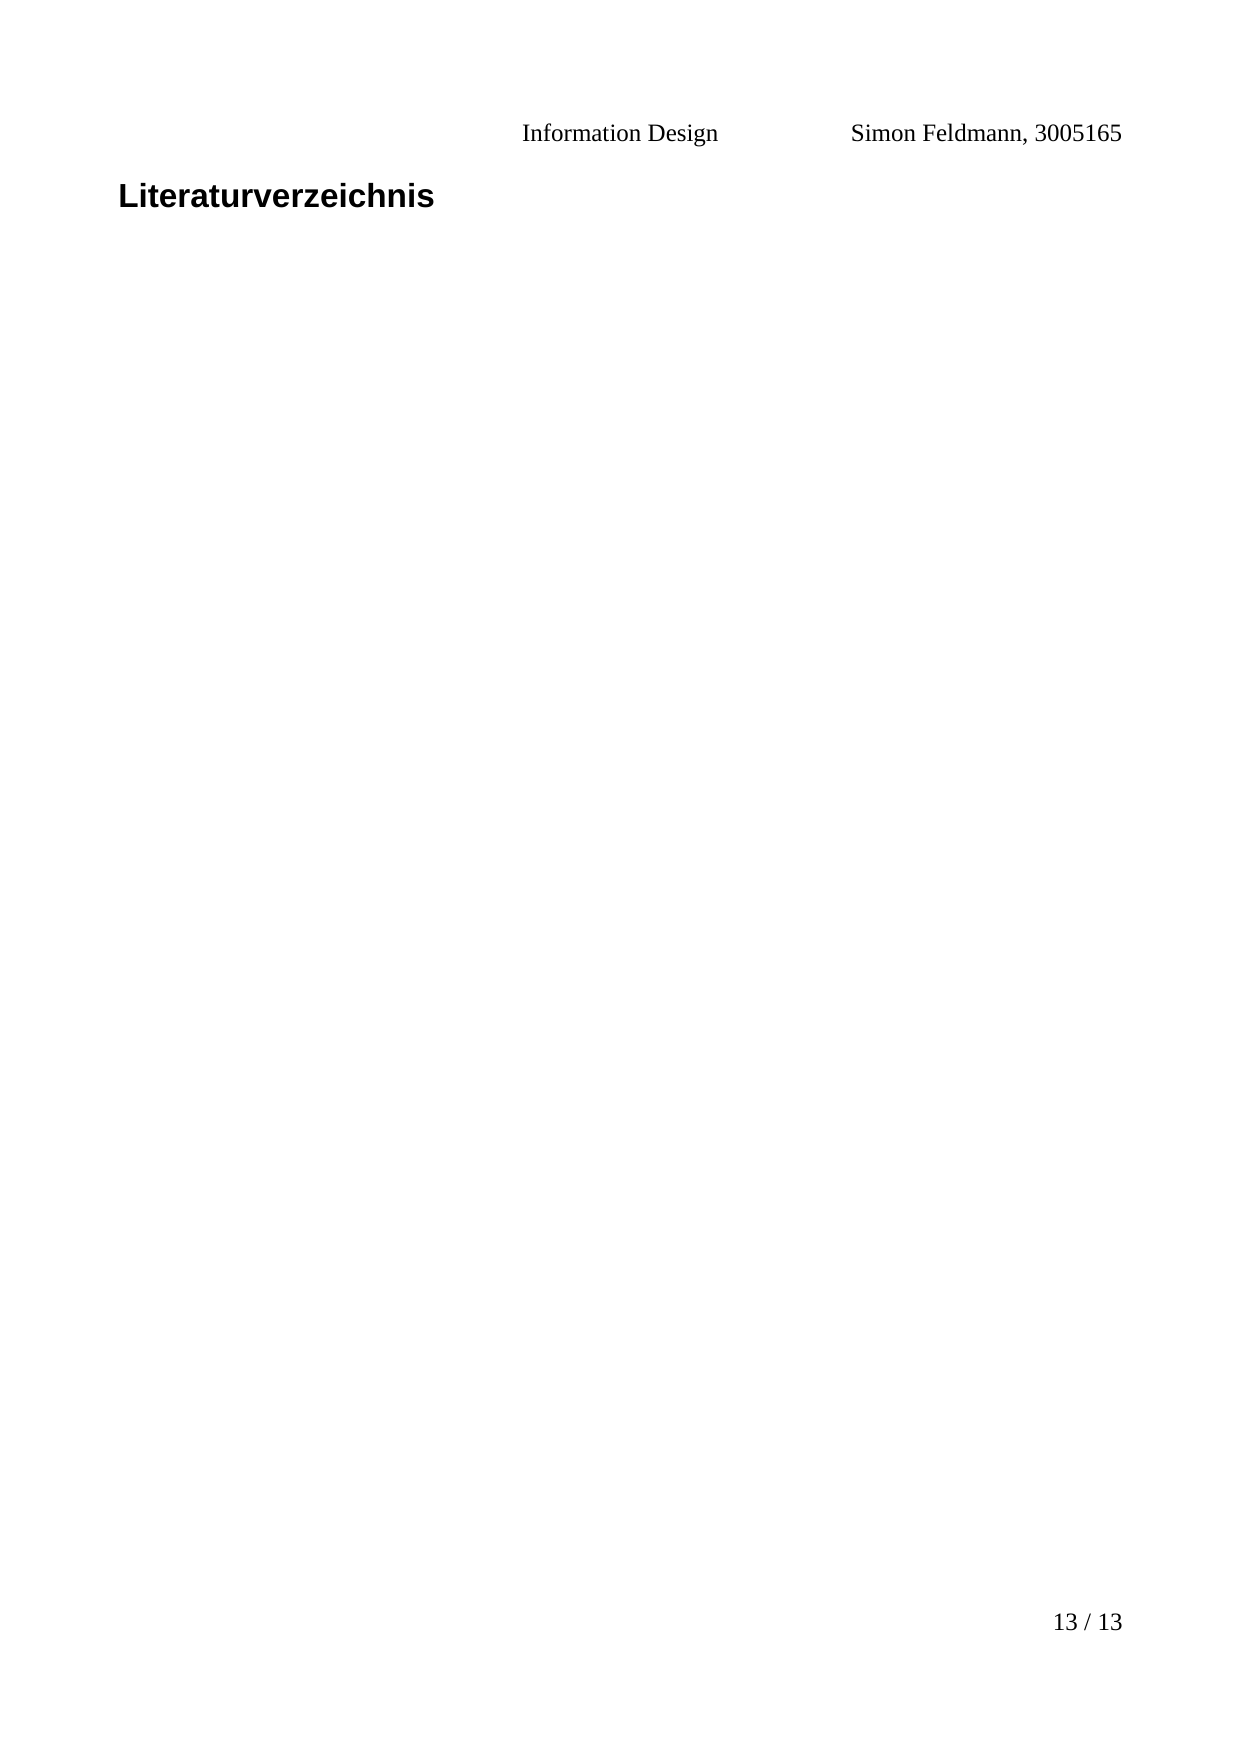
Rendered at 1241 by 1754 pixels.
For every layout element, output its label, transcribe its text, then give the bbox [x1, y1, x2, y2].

subtitle Literaturverzeichnis [118, 176, 1122, 215]
